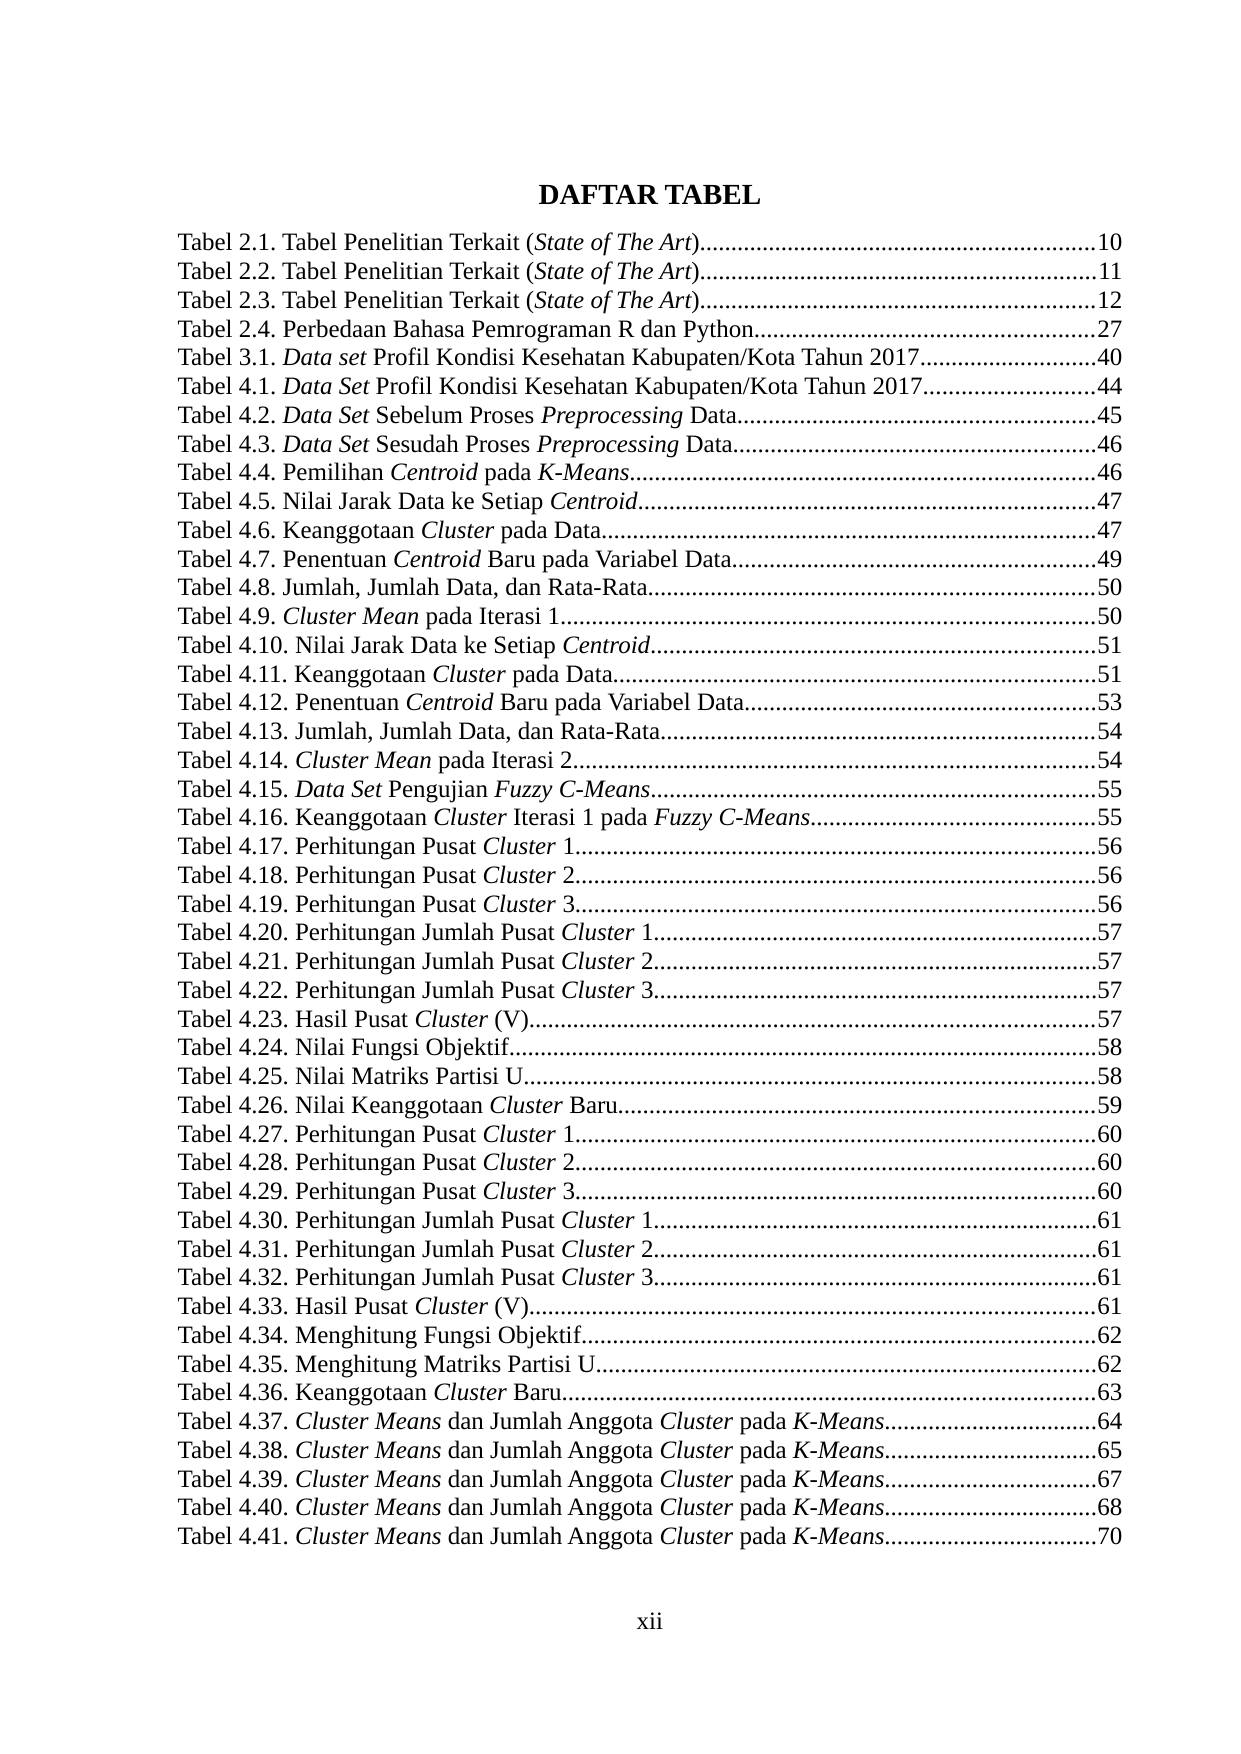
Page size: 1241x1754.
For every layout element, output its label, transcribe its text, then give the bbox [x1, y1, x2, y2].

text Tabel 3.1. Data set Profil Kondisi Kesehatan Kabupaten/Kota Tahun 2017 40 [177, 342, 1122, 371]
text Tabel 4.19. Perhitungan Pusat Cluster 3 56 [177, 889, 1122, 917]
text Tabel 4.8. Jumlah, Jumlah Data, dan Rata-Rata 50 [177, 572, 1122, 601]
text Tabel 4.5. Nilai Jarak Data ke Setiap Centroid 47 [177, 486, 1122, 515]
text Tabel 4.22. Perhitungan Jumlah Pusat Cluster 3 57 [177, 975, 1122, 1004]
text Tabel 2.4. Perbedaan Bahasa Pemrograman R dan Python 27 [177, 314, 1122, 342]
text Tabel 4.33. Hasil Pusat Cluster (V) 61 [177, 1291, 1122, 1320]
text Tabel 4.27. Perhitungan Pusat Cluster 1 60 [177, 1119, 1122, 1147]
text Tabel 4.18. Perhitungan Pusat Cluster 2 56 [177, 860, 1122, 889]
text Tabel 4.36. Keanggotaan Cluster Baru 63 [177, 1377, 1122, 1406]
text Tabel 4.4. Pemilihan Centroid pada K-Means 46 [177, 457, 1122, 486]
text Tabel 4.17. Perhitungan Pusat Cluster 1 56 [177, 831, 1122, 860]
text Tabel 4.1. Data Set Profil Kondisi Kesehatan Kabupaten/Kota Tahun 2017 44 [177, 371, 1122, 400]
text Tabel 4.31. Perhitungan Jumlah Pusat Cluster 2 61 [177, 1234, 1122, 1262]
text Tabel 2.3. Tabel Penelitian Terkait (State of The Art) 12 [177, 285, 1122, 314]
subtitle DAFTAR TABEL [177, 177, 1122, 211]
text Tabel 4.16. Keanggotaan Cluster Iterasi 1 pada Fuzzy C-Means 55 [177, 802, 1122, 831]
text Tabel 4.13. Jumlah, Jumlah Data, dan Rata-Rata 54 [177, 716, 1122, 745]
text Tabel 4.24. Nilai Fungsi Objektif 58 [177, 1032, 1122, 1061]
text Tabel 4.14. Cluster Mean pada Iterasi 2 54 [177, 745, 1122, 774]
text Tabel 2.2. Tabel Penelitian Terkait (State of The Art) 11 [177, 256, 1122, 285]
text Tabel 4.26. Nilai Keanggotaan Cluster Baru 59 [177, 1090, 1122, 1119]
text Tabel 4.3. Data Set Sesudah Proses Preprocessing Data 46 [177, 429, 1122, 457]
text Tabel 4.12. Penentuan Centroid Baru pada Variabel Data 53 [177, 687, 1122, 716]
text Tabel 4.39. Cluster Means dan Jumlah Anggota Cluster pada K-Means 67 [177, 1464, 1122, 1492]
text Tabel 4.41. Cluster Means dan Jumlah Anggota Cluster pada K-Means 70 [177, 1521, 1122, 1550]
text Tabel 4.15. Data Set Pengujian Fuzzy C-Means 55 [177, 774, 1122, 802]
text Tabel 4.34. Menghitung Fungsi Objektif 62 [177, 1320, 1122, 1349]
text Tabel 4.23. Hasil Pusat Cluster (V) 57 [177, 1004, 1122, 1032]
text Tabel 4.21. Perhitungan Jumlah Pusat Cluster 2 57 [177, 946, 1122, 975]
text Tabel 4.6. Keanggotaan Cluster pada Data 47 [177, 515, 1122, 544]
text Tabel 4.40. Cluster Means dan Jumlah Anggota Cluster pada K-Means 68 [177, 1492, 1122, 1521]
text Tabel 4.2. Data Set Sebelum Proses Preprocessing Data 45 [177, 400, 1122, 429]
text Tabel 4.30. Perhitungan Jumlah Pusat Cluster 1 61 [177, 1205, 1122, 1234]
text Tabel 4.20. Perhitungan Jumlah Pusat Cluster 1 57 [177, 917, 1122, 946]
text Tabel 4.9. Cluster Mean pada Iterasi 1 50 [177, 601, 1122, 630]
text Tabel 2.1. Tabel Penelitian Terkait (State of The Art) 10 [177, 227, 1122, 256]
text Tabel 4.11. Keanggotaan Cluster pada Data 51 [177, 659, 1122, 687]
text Tabel 4.25. Nilai Matriks Partisi U 58 [177, 1061, 1122, 1090]
text Tabel 4.7. Penentuan Centroid Baru pada Variabel Data 49 [177, 544, 1122, 572]
text Tabel 4.28. Perhitungan Pusat Cluster 2 60 [177, 1147, 1122, 1176]
text Tabel 4.38. Cluster Means dan Jumlah Anggota Cluster pada K-Means 65 [177, 1435, 1122, 1464]
text Tabel 4.32. Perhitungan Jumlah Pusat Cluster 3 61 [177, 1262, 1122, 1291]
text Tabel 4.29. Perhitungan Pusat Cluster 3 60 [177, 1176, 1122, 1205]
text Tabel 4.37. Cluster Means dan Jumlah Anggota Cluster pada K-Means 64 [177, 1406, 1122, 1435]
text Tabel 4.35. Menghitung Matriks Partisi U 62 [177, 1349, 1122, 1377]
text Tabel 4.10. Nilai Jarak Data ke Setiap Centroid 51 [177, 630, 1122, 659]
